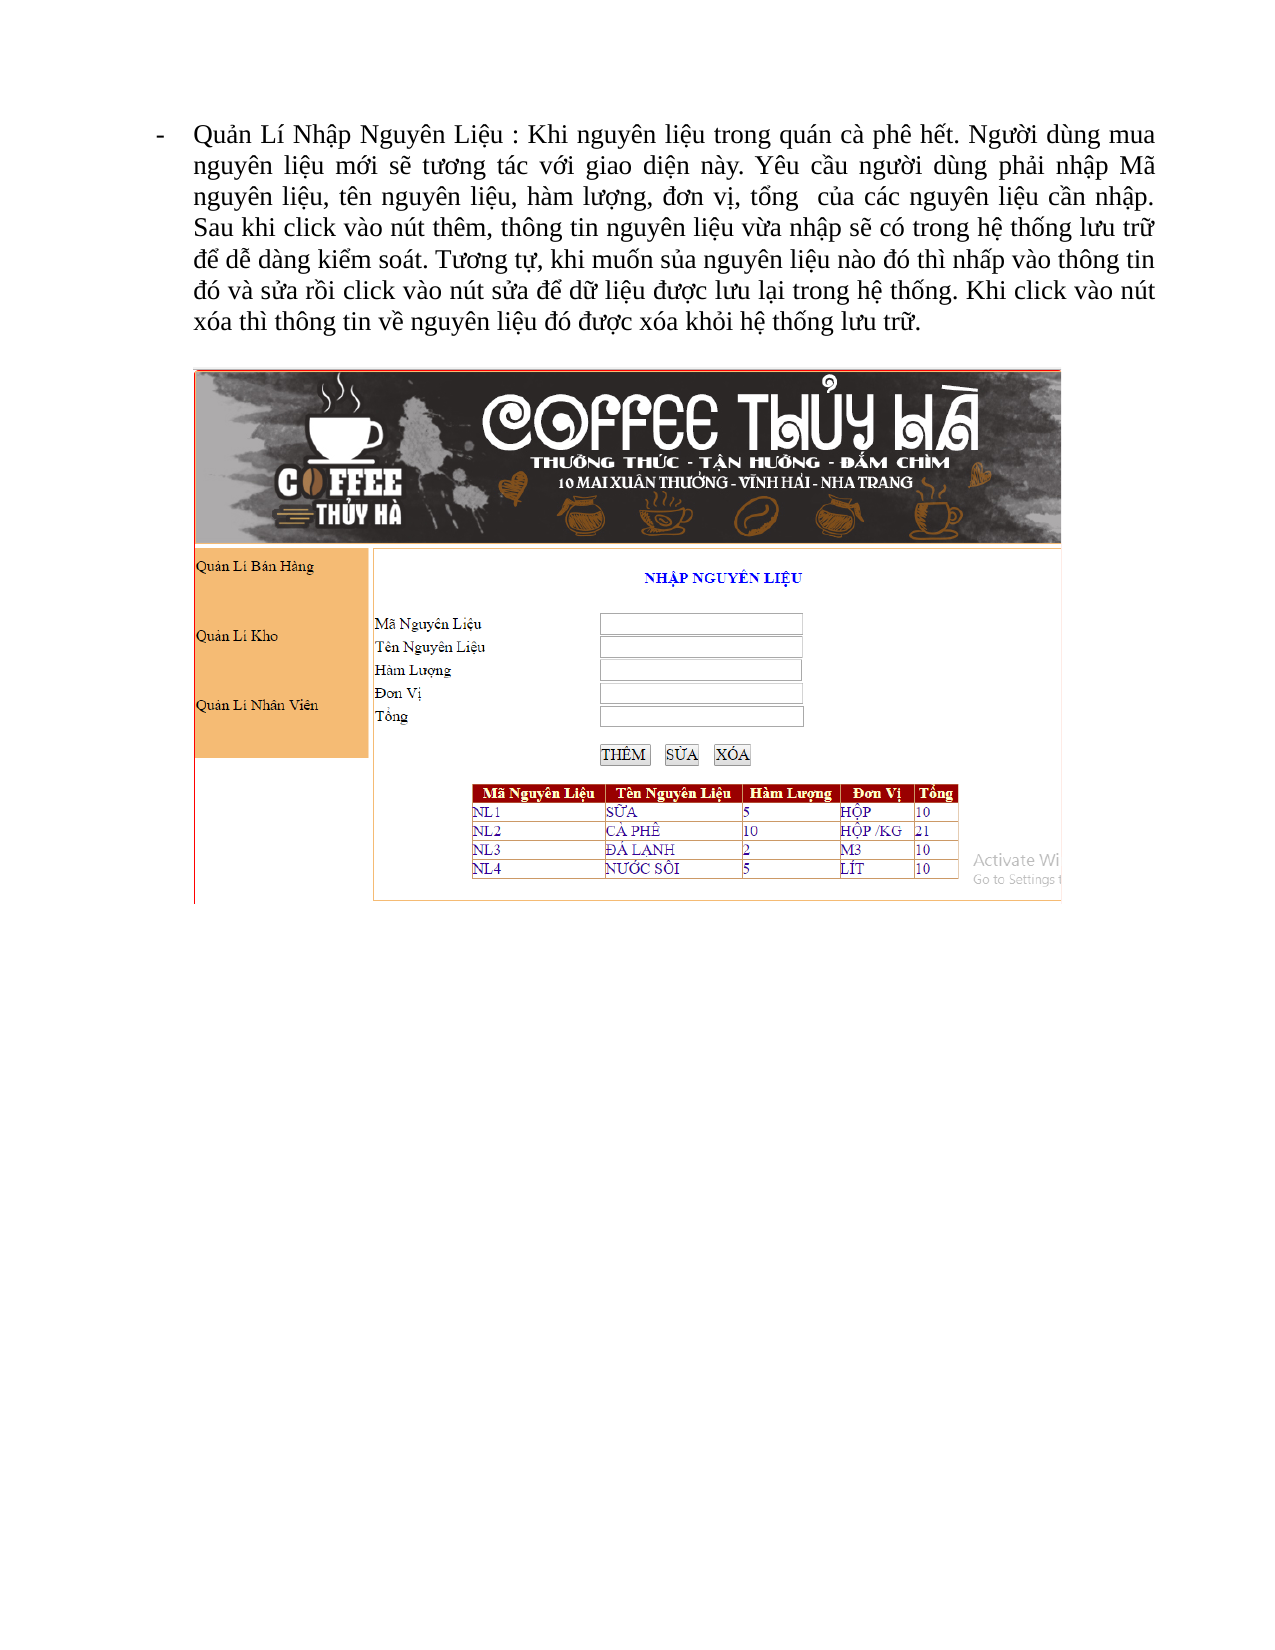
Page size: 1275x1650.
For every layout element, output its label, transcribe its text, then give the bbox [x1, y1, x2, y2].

picture [193, 367, 1062, 904]
list Quản Lí Nhập Nguyên Liệu : Khi nguyên liệu trong quán cà phê hết. Người dùng mua nguyên liệu mới sẽ tương tác với giao diện này. Yêu cầu người dùng phải nhập Mã nguyên liệu, tên nguyên liệu, hàm lượng, đơn vị, tổng của các nguyên liệu cần nhập. Sau khi click vào nút thêm, thông tin nguyên liệu vừa nhập sẽ có trong hệ thống lưu trữ để dễ dàng kiểm soát. Tương tự, khi muốn sủa nguyên liệu nào đó thì nhấp vào thông tin đó và sửa rồi click vào nút sửa để dữ liệu được lưu lại trong hệ thống. Khi click vào nút xóa thì thông tin về nguyên liệu đó được xóa khỏi hệ thống lưu trữ. [156, 118, 1157, 336]
